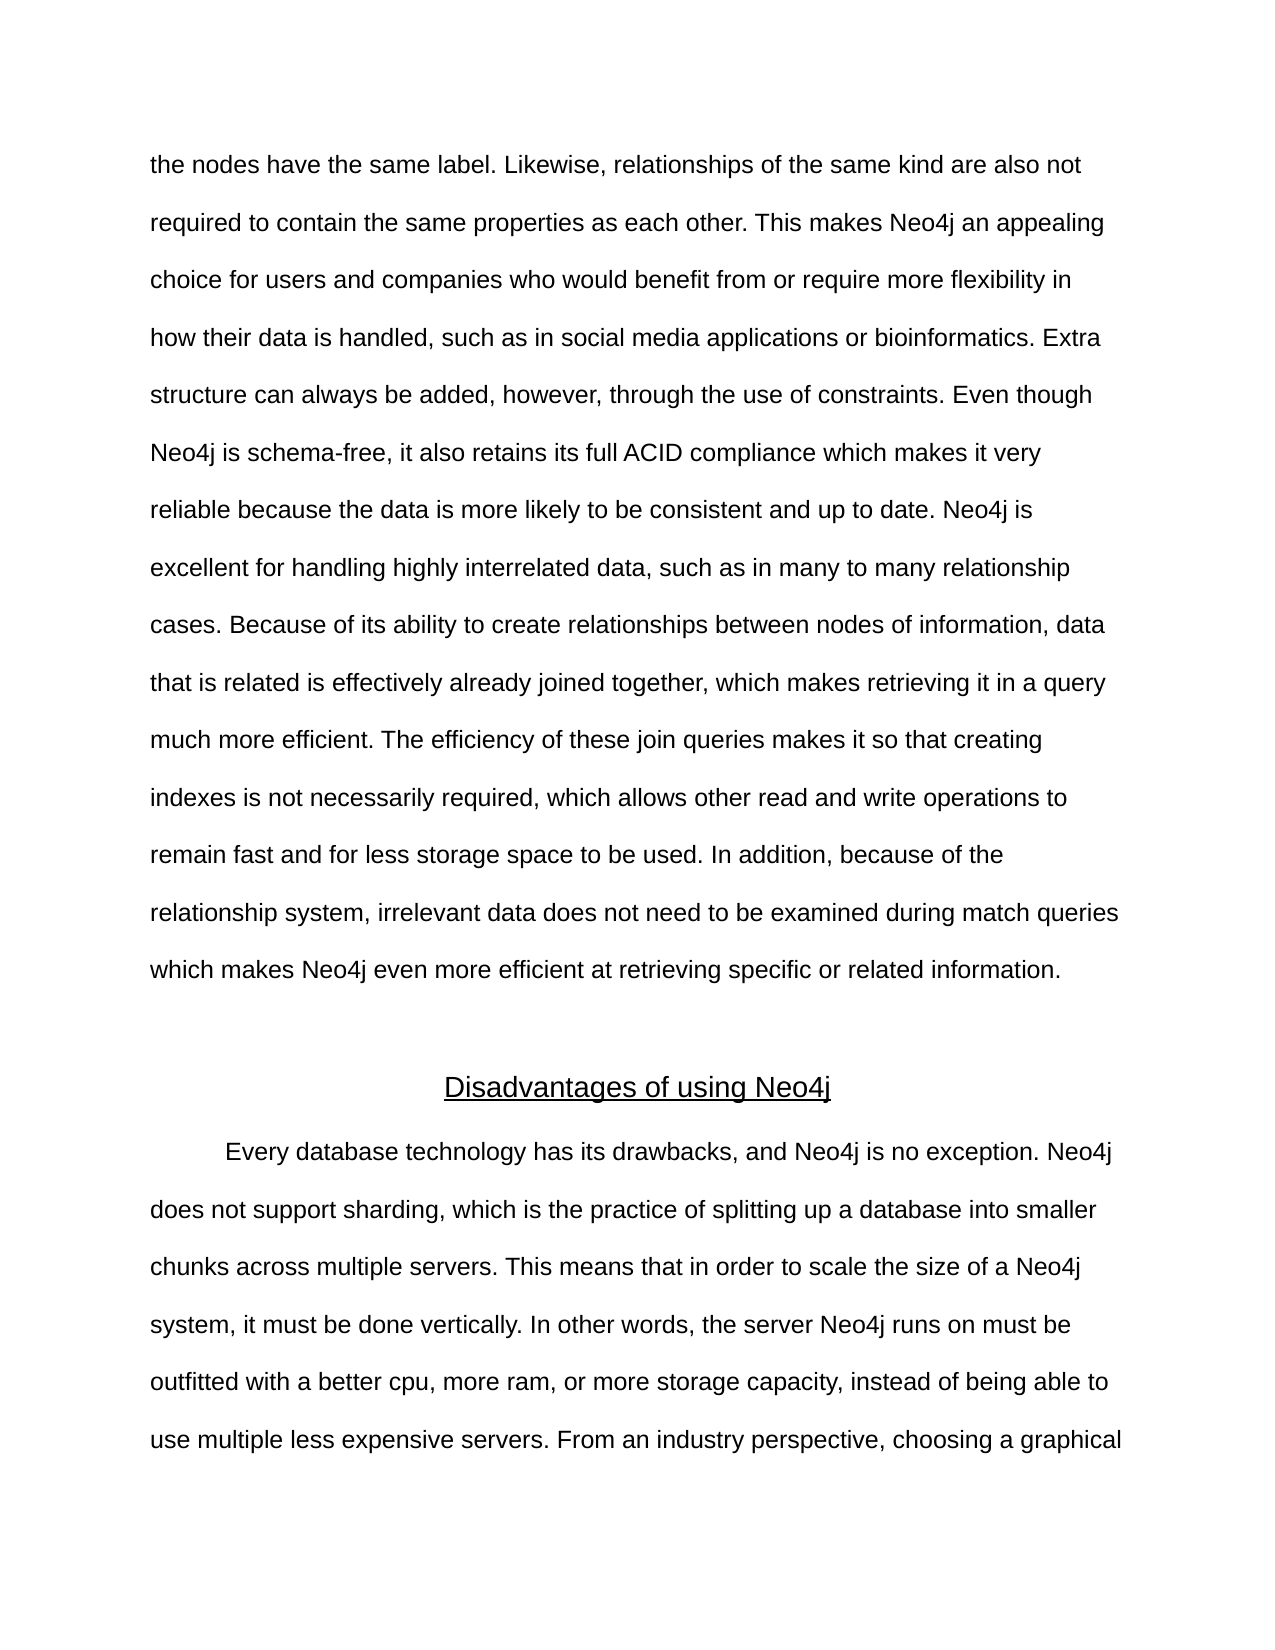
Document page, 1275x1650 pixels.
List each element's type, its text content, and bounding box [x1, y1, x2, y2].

text the nodes have the same label. Likewise, relationships of the same kind are also not required to contain the same properties as each other. This makes Neo4j an appealing choice for users and companies who would benefit from or require more flexibility in how their data is handled, such as in social media applications or bioinformatics. Extra structure can always be added, however, through the use of constraints. Even though Neo4j is schema-free, it also retains its full ACID compliance which makes it very reliable because the data is more likely to be consistent and up to date. Neo4j is excellent for handling highly interrelated data, such as in many to many relationship cases. Because of its ability to create relationships between nodes of information, data that is related is effectively already joined together, which makes retrieving it in a query much more efficient. The efficiency of these join queries makes it so that creating indexes is not necessarily required, which allows other read and write operations to remain fast and for less storage space to be used. In addition, because of the relationship system, irrelevant data does not need to be examined during match queries which makes Neo4j even more efficient at retrieving specific or related information. [150, 150, 1125, 984]
text Disadvantages of using Neo4j [150, 1070, 1125, 1103]
text Every database technology has its drawbacks, and Neo4j is no exception. Neo4j does not support sharding, which is the practice of splitting up a database into smaller chunks across multiple servers. This means that in order to scale the size of a Neo4j system, it must be done vertically. In other words, the server Neo4j runs on must be outfitted with a better cpu, more ram, or more storage capacity, instead of being able to use multiple less expensive servers. From an industry perspective, choosing a graphical [150, 1137, 1125, 1453]
